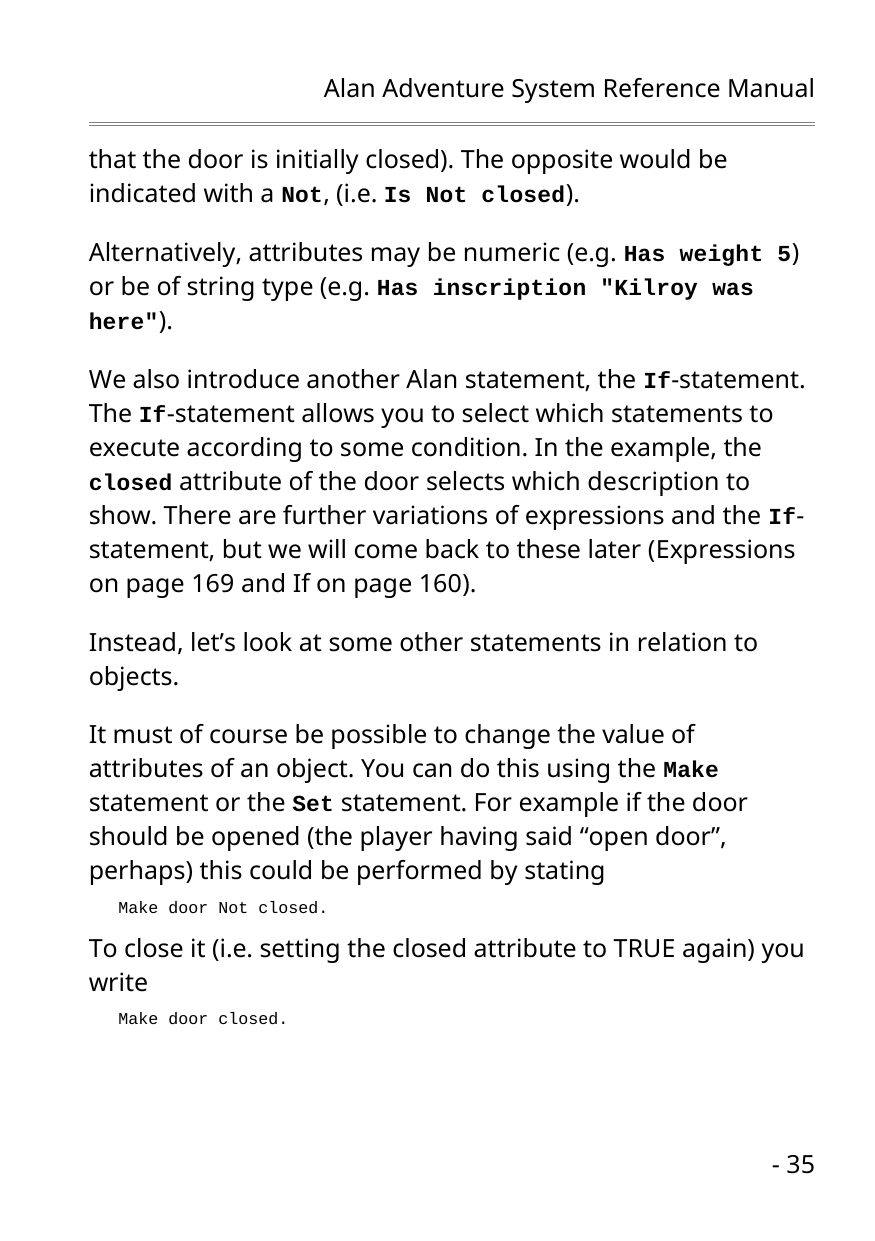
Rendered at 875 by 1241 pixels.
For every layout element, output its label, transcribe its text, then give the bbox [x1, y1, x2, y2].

text Make door closed. [118, 1011, 815, 1030]
text We also introduce another Alan statement, the If-statement. The If-state­ment allows you to select which statements to execute according to some con­dition. In the example, the closed attribute of the door selects which de­scription to show. There are further variations of expressions and the If-state­ment, but we will come back to these later (Expressions on page 134 and If on page 128). [88, 362, 815, 599]
text To close it (i.e. setting the closed attribute to TRUE again) you write [88, 931, 815, 999]
text It must of course be possible to change the value of attributes of an object. You can do this using the Make statement or the Set statement. For example if the door should be opened (the player having said “open door”, perhaps) this could be performed by stating [88, 717, 815, 887]
text that the door is initially closed). The opposite would be indicated with a Not, (i.e. Is Not closed). [88, 142, 815, 210]
text Instead, let’s look at some other statements in relation to objects. [88, 624, 815, 692]
text Make door Not closed. [118, 900, 815, 918]
text Alternatively, attributes may be numeric (e.g. Has weight 5) or be of string type (e.g. Has inscription "Kilroy was here"). [88, 235, 815, 337]
